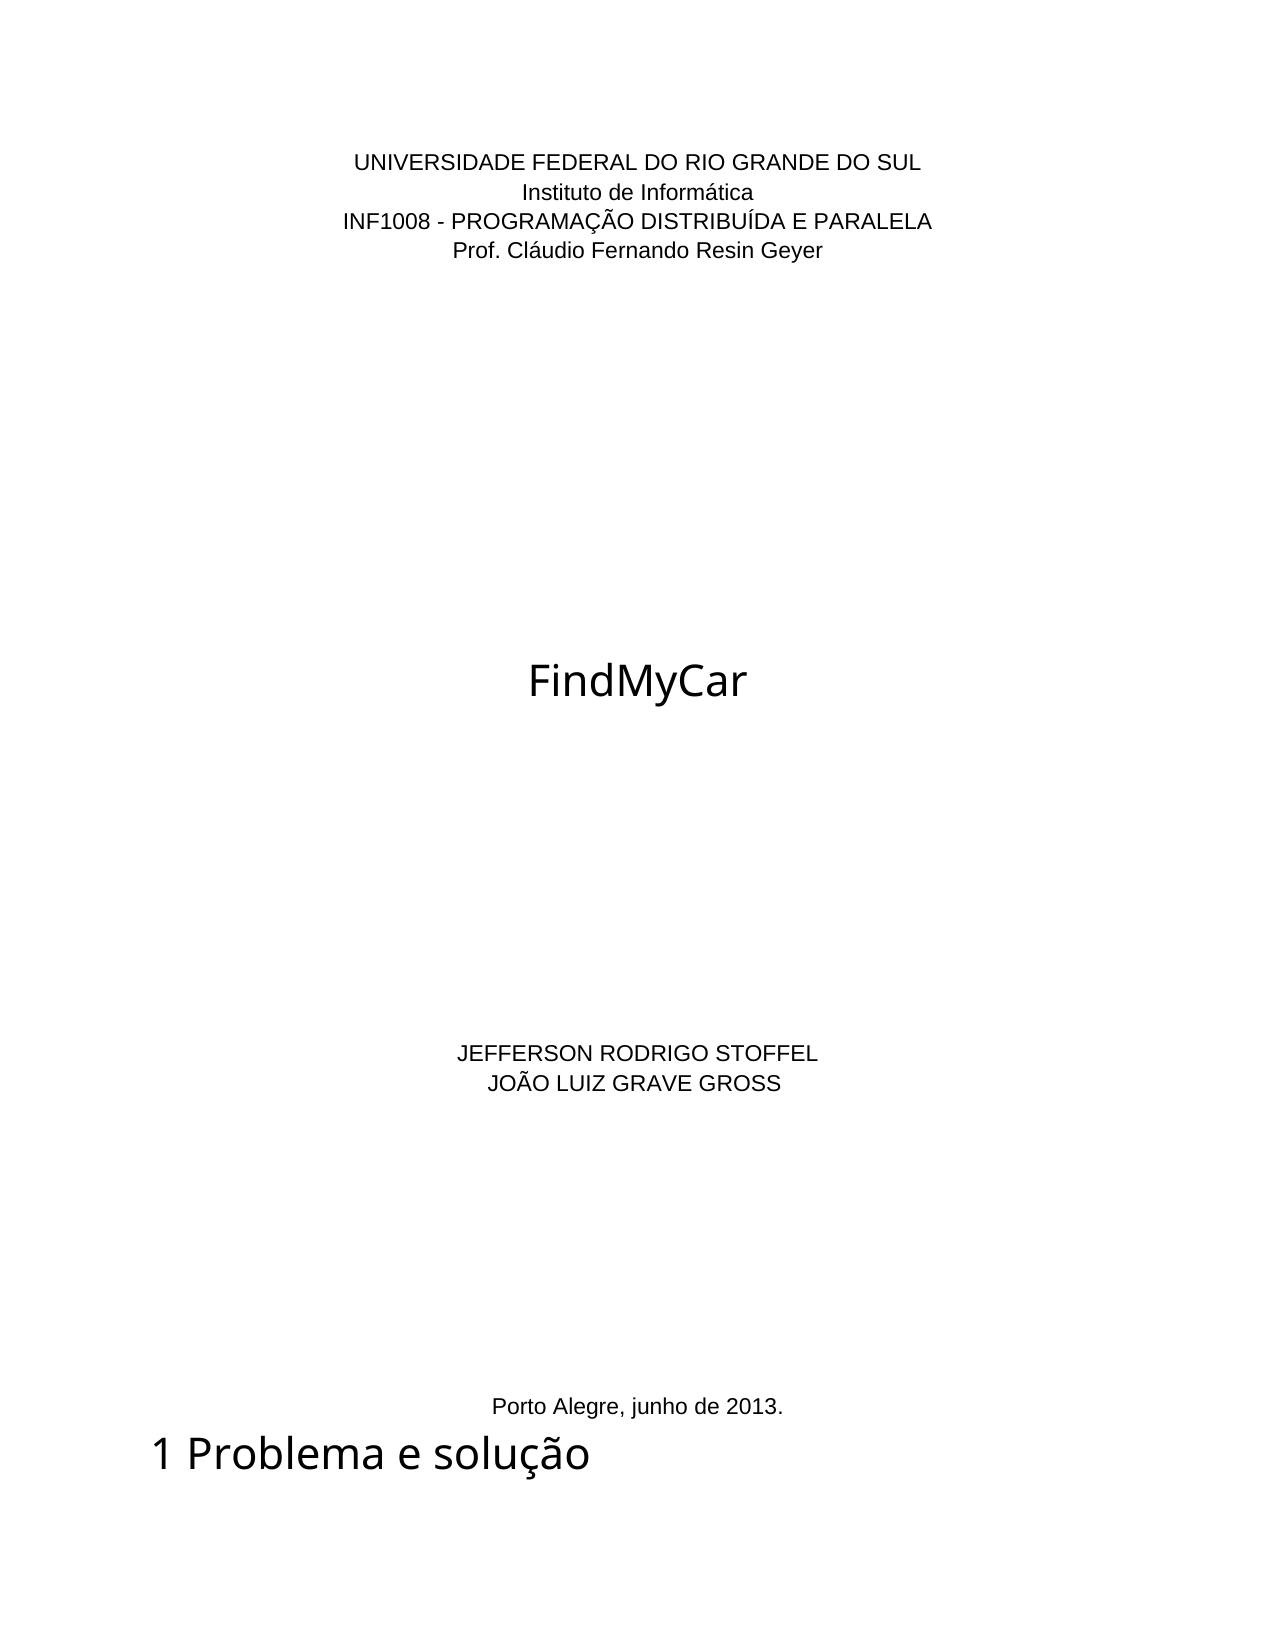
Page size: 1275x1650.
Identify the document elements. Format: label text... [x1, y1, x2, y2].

text JEFFERSON RODRIGO STOFFEL [150, 1041, 1125, 1067]
text INF1008 - PROGRAMAÇÃO DISTRIBUÍDA E PARALELA [150, 209, 1125, 234]
text JOÃO LUIZ GRAVE GROSS [150, 1070, 1125, 1096]
title 1 Problema e solução [150, 1423, 1125, 1482]
text Instituto de Informática [150, 179, 1125, 205]
text Porto Alegre, junho de 2013. [150, 1393, 1125, 1419]
title FindMyCar [150, 649, 1125, 709]
text Prof. Cláudio Fernando Resin Geyer [150, 238, 1125, 264]
text UNIVERSIDADE FEDERAL DO RIO GRANDE DO SUL [150, 150, 1125, 176]
